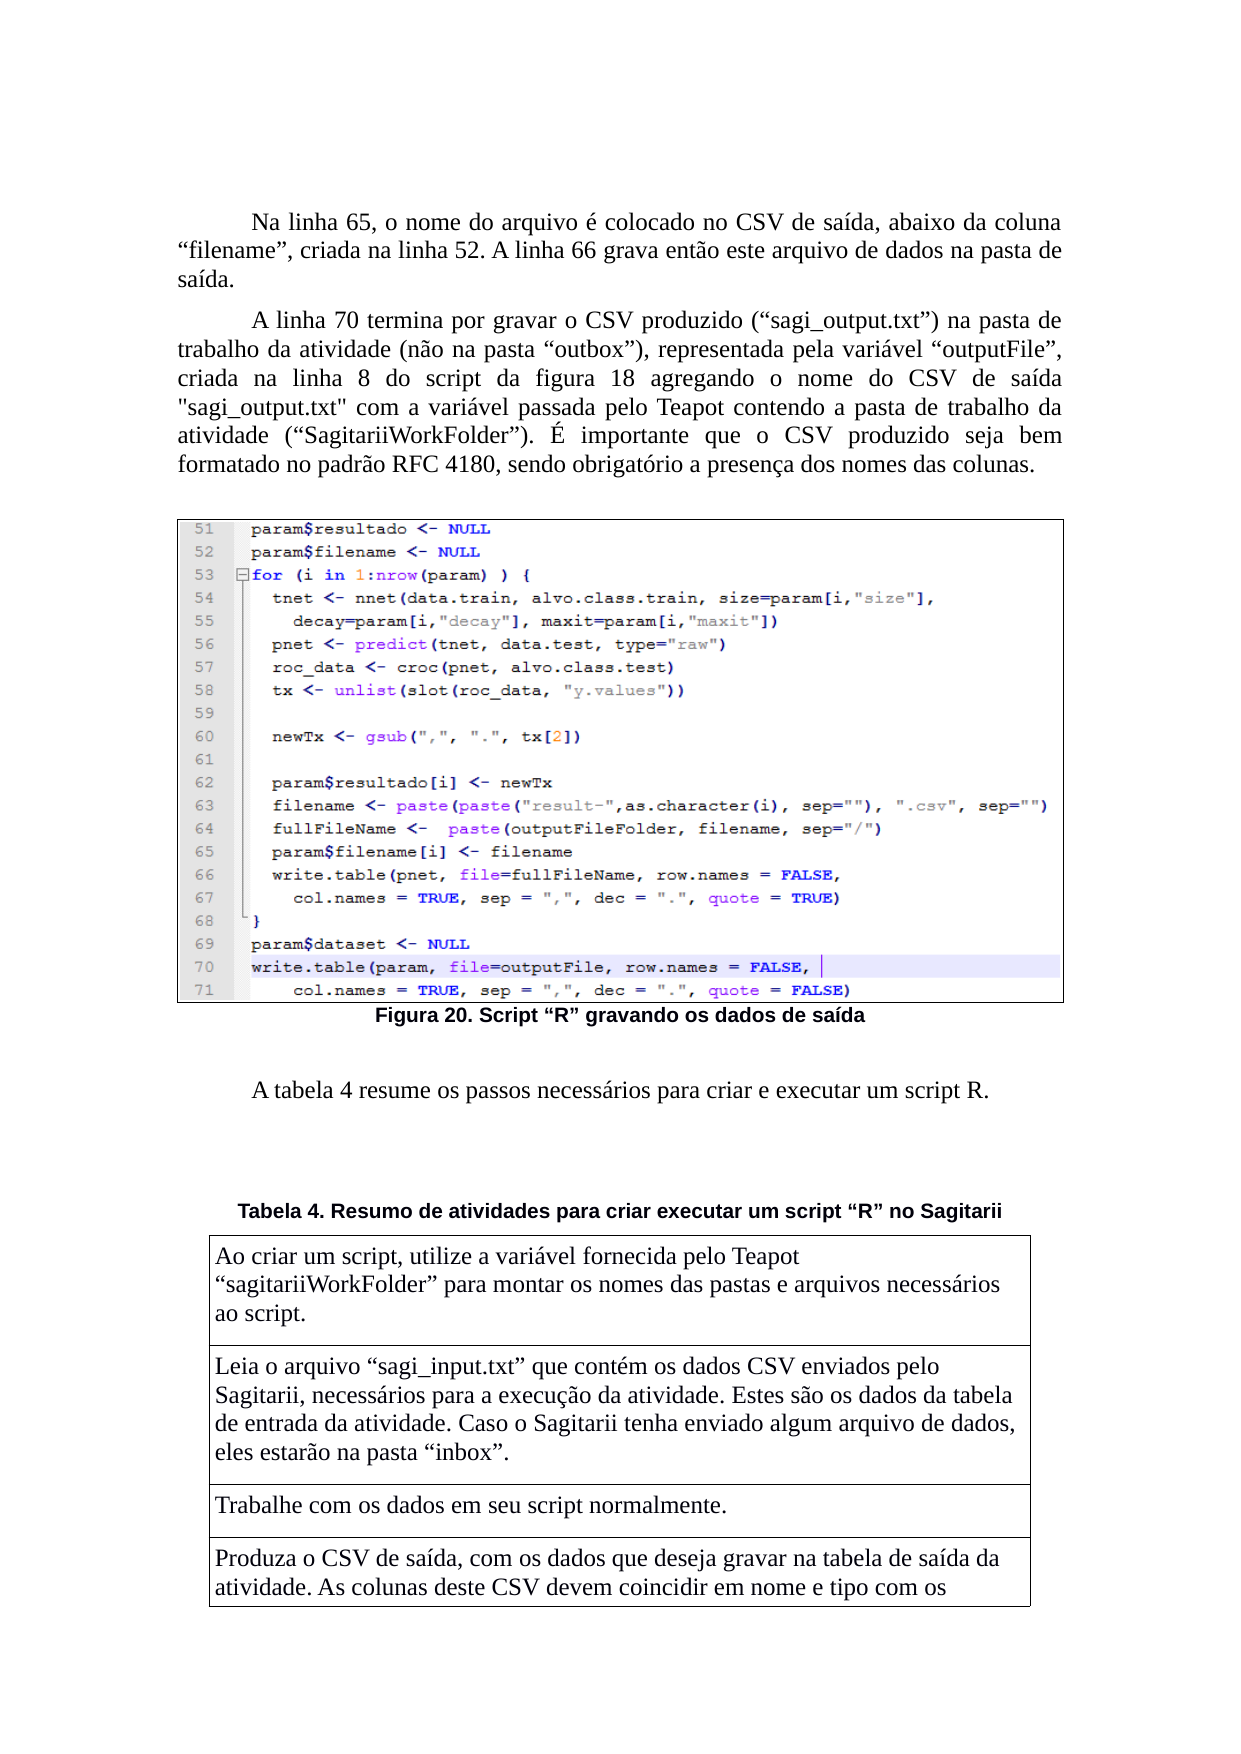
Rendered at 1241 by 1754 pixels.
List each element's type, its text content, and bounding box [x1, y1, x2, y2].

table_cell Leia o arquivo “sagi_input.txt” que contém os dados CSV enviados pelo Sagitarii, necessários para a execução da atividade. Estes são os dados da tabela de entrada da atividade. Caso o Sagitarii tenha enviado algum arquivo de dados, eles estarão na pasta “inbox”. [210, 1346, 1030, 1484]
text Figura 20. Script “R” gravando os dados de saída [177, 1003, 1063, 1026]
text [178, 520, 1063, 1002]
text Na linha 65, o nome do arquivo é colocado no CSV de saída, abaixo da coluna “filename”, criada na linha 52. A linha 66 grava então este arquivo de dados na pasta de saída. [177, 207, 1063, 293]
table_cell Produza o CSV de saída, com os dados que deseja gravar na tabela de saída da atividade. As colunas deste CSV devem coincidir em nome e tipo com os [210, 1538, 1030, 1606]
text Tabela 4. Resumo de atividades para criar executar um script “R” no Sagitarii [224, 1198, 1016, 1222]
text A linha 70 termina por gravar o CSV produzido (“sagi_output.txt”) na pasta de trabalho da atividade (não na pasta “outbox”), representada pela variável “outputFile”, criada na linha 8 do script da figura 18 agregando o nome do CSV de saída "sagi_output.txt" com a variável passada pelo Teapot contendo a pasta de trabalho da atividade (“SagitariiWorkFolder”). É importante que o CSV produzido seja bem formatado no padrão RFC 4180, sendo obrigatório a presença dos nomes das colunas. [177, 305, 1063, 478]
text A tabela 4 resume os passos necessários para criar e executar um script R. [177, 1075, 1063, 1104]
table_cell Trabalhe com os dados em seu script normalmente. [210, 1485, 1030, 1537]
table_header Ao criar um script, utilize a variável fornecida pelo Teapot “sagitariiWorkFolder” para montar os nomes das pastas e arquivos necessários ao script. [210, 1236, 1030, 1345]
